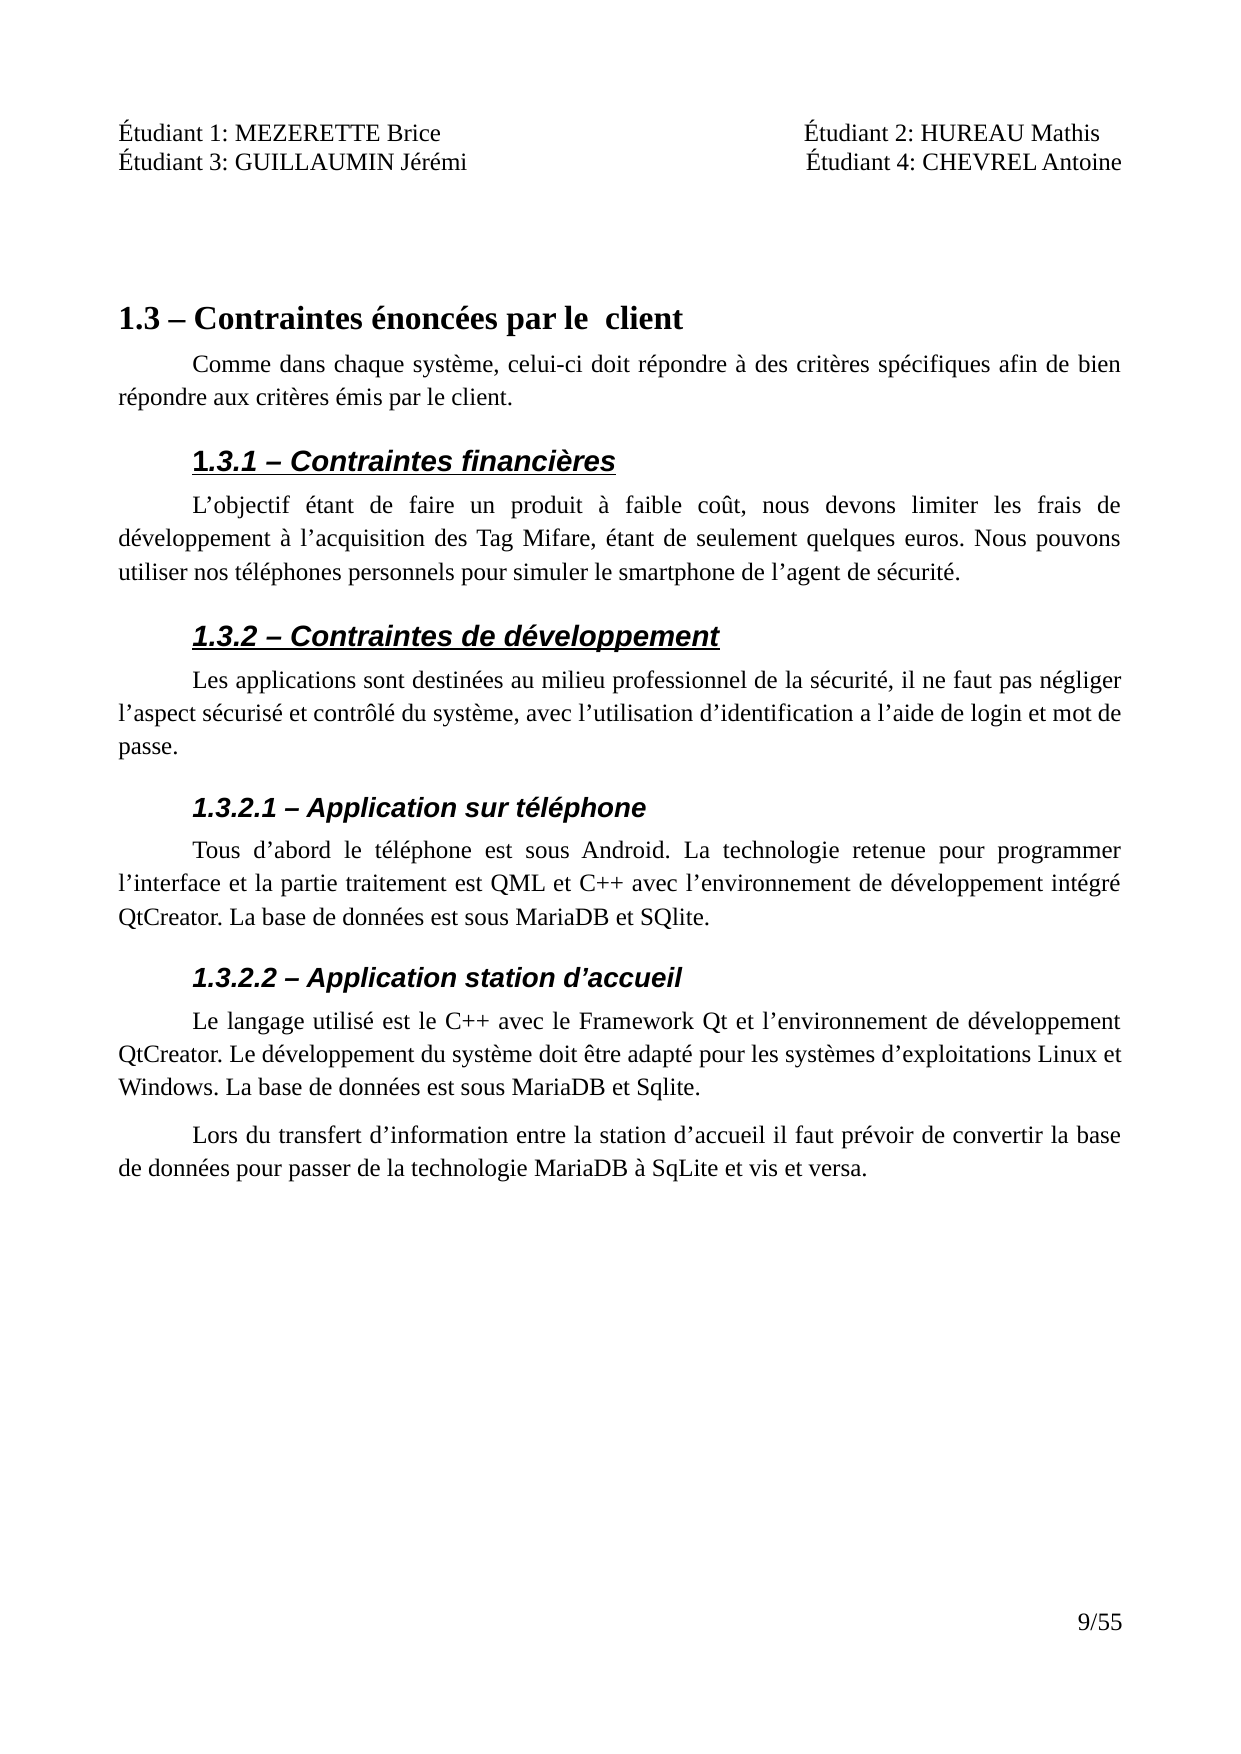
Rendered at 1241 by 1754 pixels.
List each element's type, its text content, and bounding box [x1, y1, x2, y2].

subtitle 1.3.2 – Contraintes de développement [118, 619, 1122, 652]
subtitle 1.3.2.1 – Application sur téléphone [118, 791, 1122, 823]
text Le langage utilisé est le C++ avec le Framework Qt et l’environnement de développement QtCreator. Le développement du système doit être adapté pour les systèmes d’exploitations Linux et Windows. La base de données est sous MariaDB et Sqlite. [118, 1006, 1122, 1101]
subtitle 1.3.1 – Contraintes financières [118, 444, 1122, 478]
text L’objectif étant de faire un produit à faible coût, nous devons limiter les frais de développement à l’acquisition des Tag Mifare, étant de seulement quelques euros. Nous pouvons utiliser nos téléphones personnels pour simuler le smartphone de l’agent de sécurité. [118, 491, 1122, 585]
subtitle 1.3.2.2 – Application station d’accueil [118, 962, 1122, 993]
subtitle 1.3 – Contraintes énoncées par le client [118, 298, 1122, 337]
text Les applications sont destinées au milieu professionnel de la sécurité, il ne faut pas négliger l’aspect sécurisé et contrôlé du système, avec l’utilisation d’identification a l’aide de login et mot de passe. [118, 665, 1122, 760]
text Tous d’abord le téléphone est sous Android. La technologie retenue pour programmer l’interface et la partie traitement est QML et C++ avec l’environnement de développement intégré QtCreator. La base de données est sous MariaDB et SQlite. [118, 836, 1122, 930]
text Lors du transfert d’information entre la station d’accueil il faut prévoir de convertir la base de données pour passer de la technologie MariaDB à SqLite et vis et versa. [118, 1120, 1122, 1181]
text Comme dans chaque système, celui-ci doit répondre à des critères spécifiques afin de bien répondre aux critères émis par le client. [118, 349, 1122, 411]
